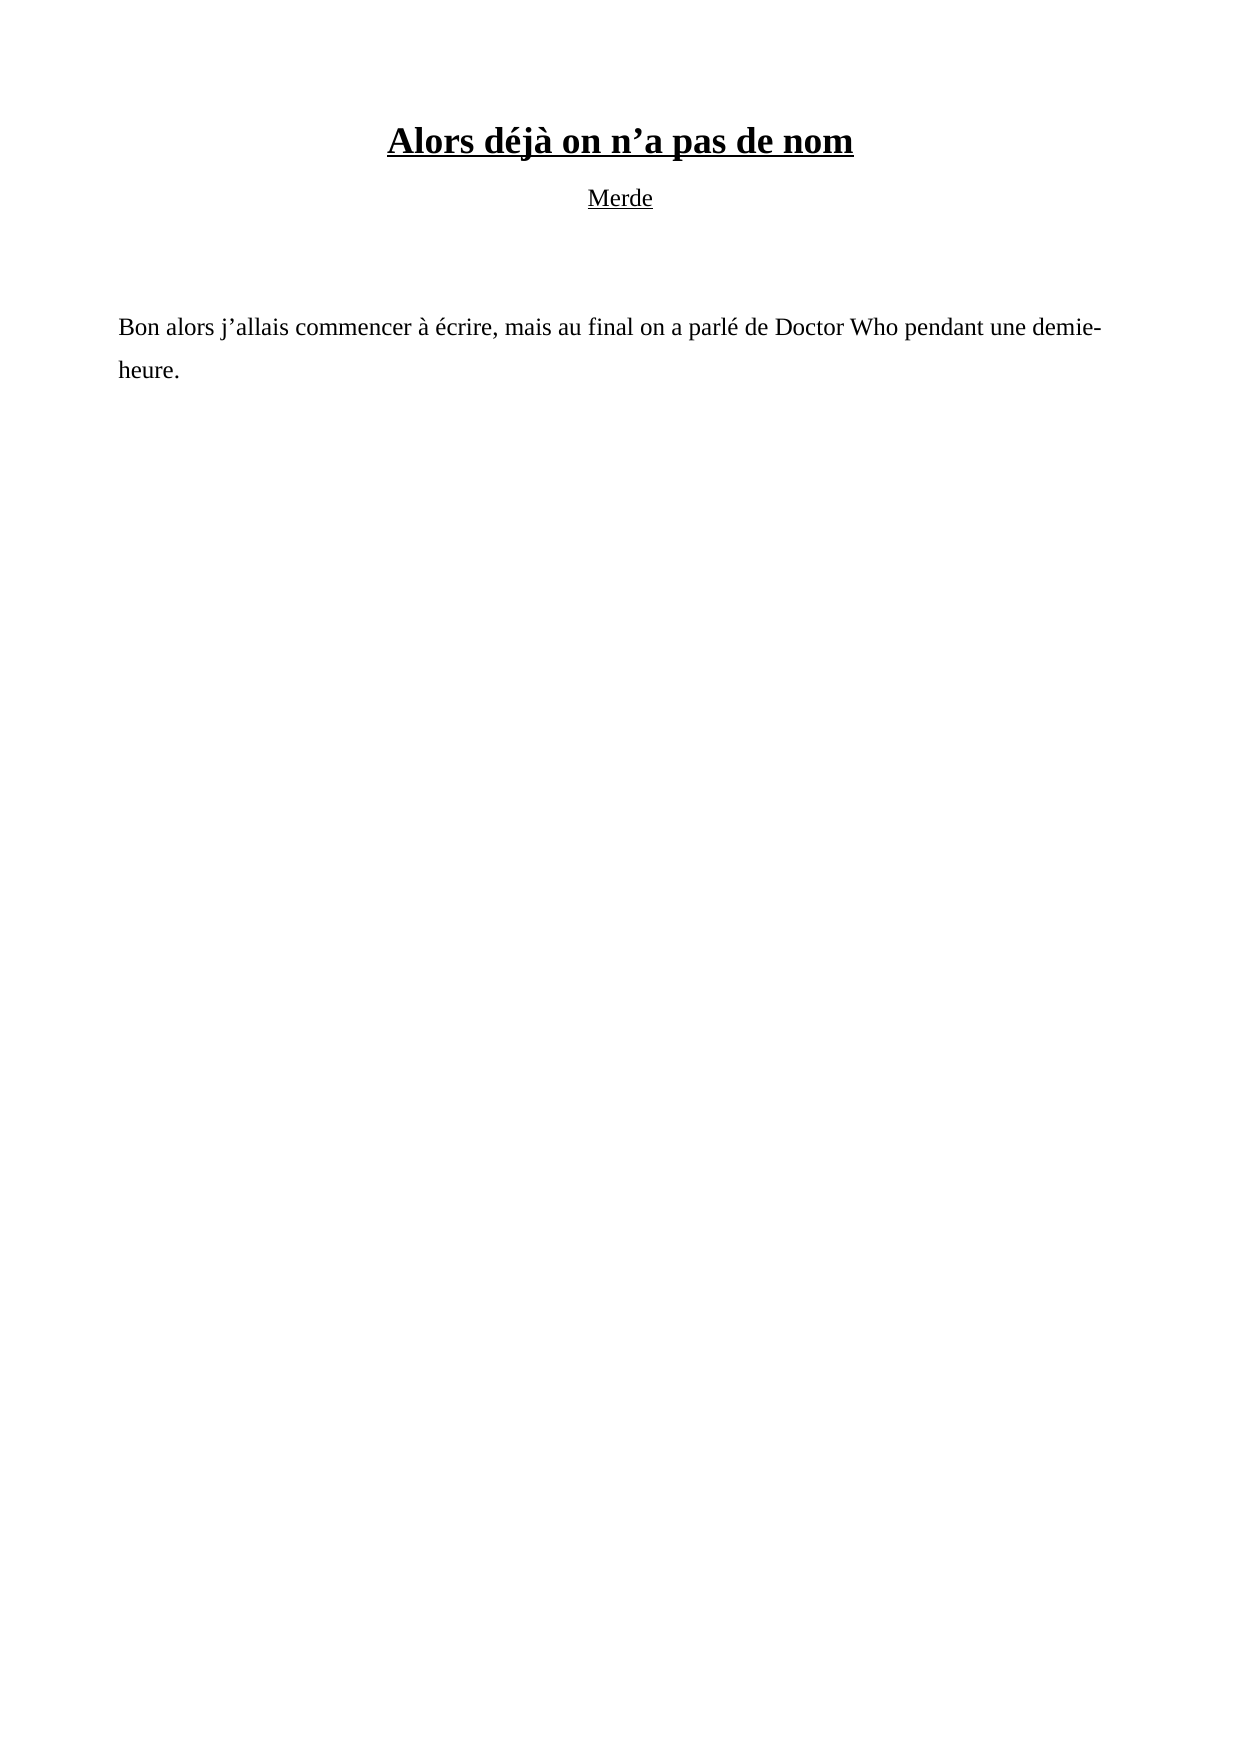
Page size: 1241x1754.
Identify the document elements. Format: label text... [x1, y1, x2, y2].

text Alors déjà on n’a pas de nom [118, 118, 1122, 161]
text Bon alors j’allais commencer à écrire, mais au final on a parlé de Doctor Who pendant une demie-heure. [118, 312, 1122, 384]
text Merde [118, 183, 1122, 212]
